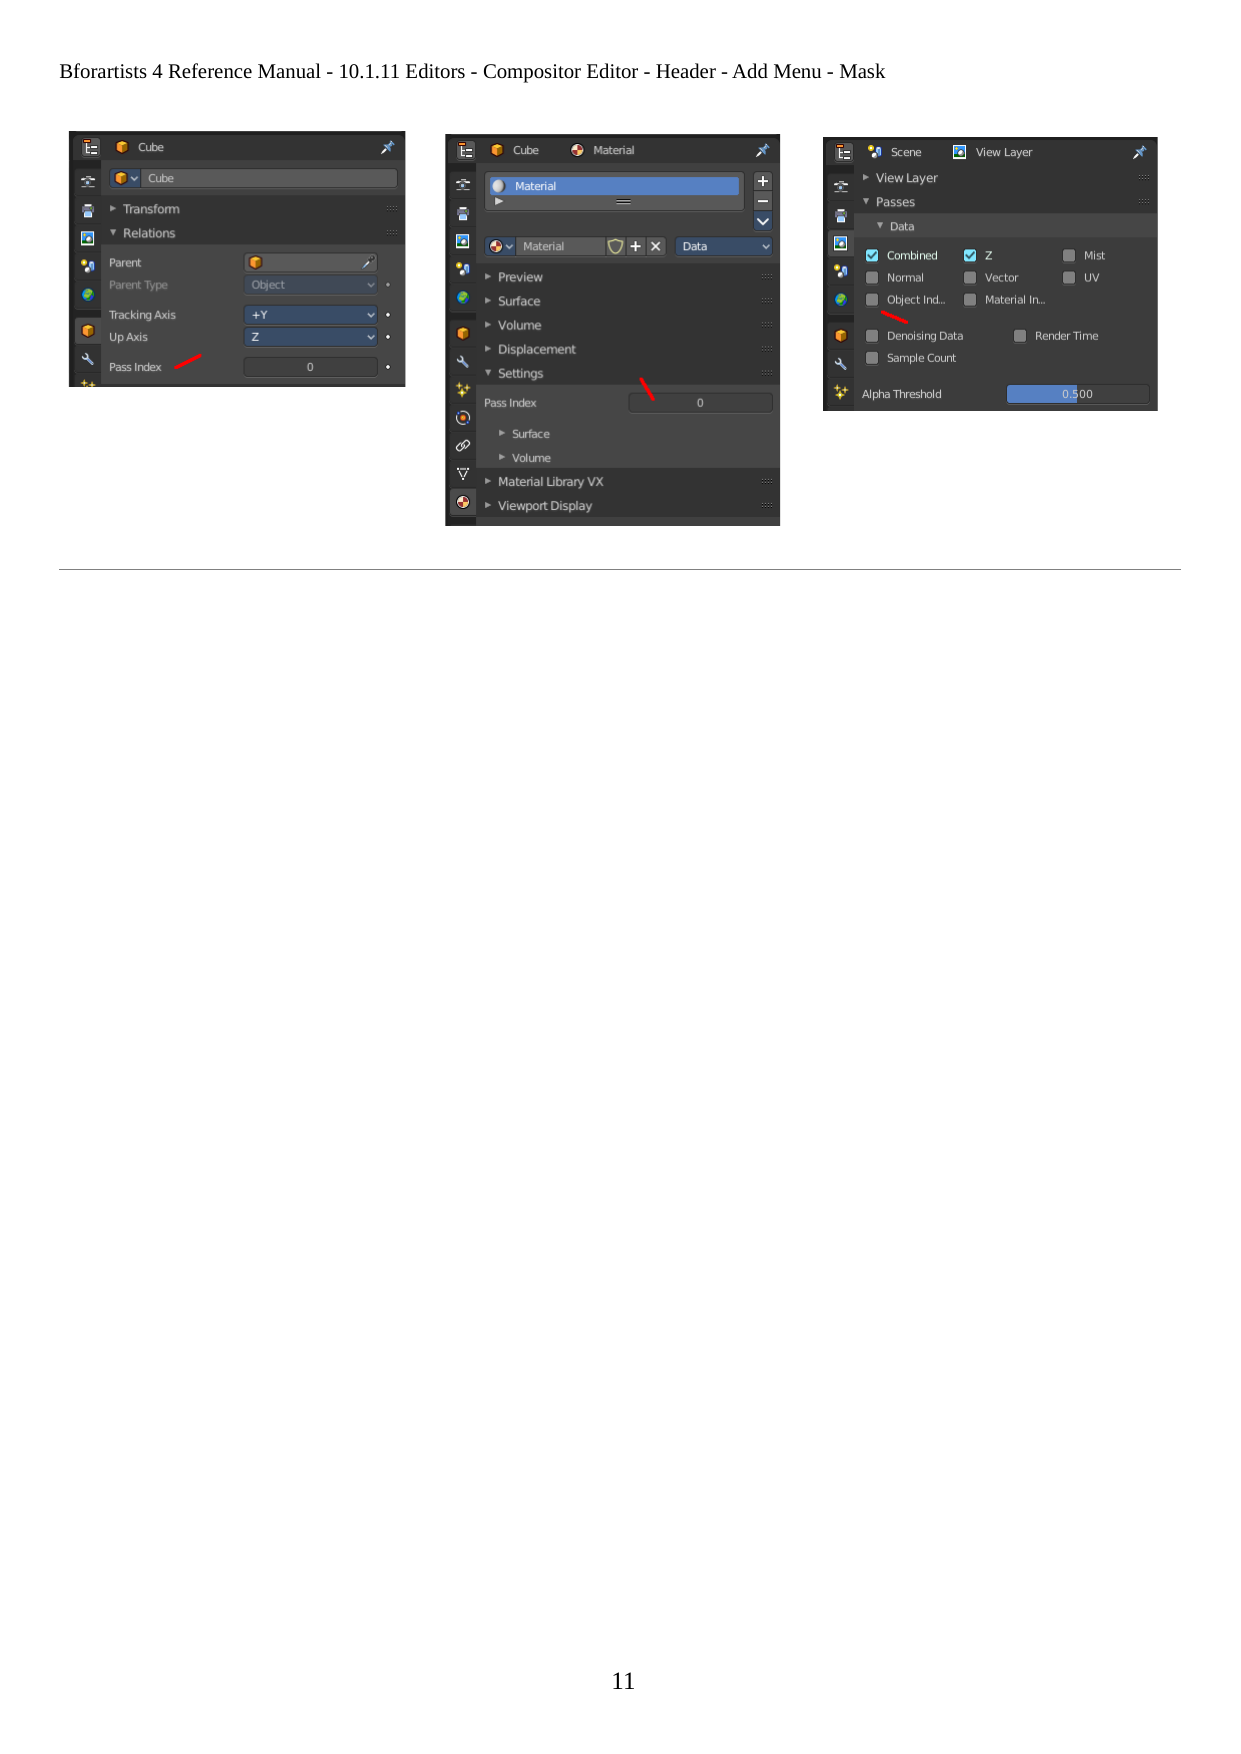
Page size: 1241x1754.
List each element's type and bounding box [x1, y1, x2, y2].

picture [823, 137, 1158, 411]
picture [445, 134, 781, 526]
picture [68, 131, 406, 387]
